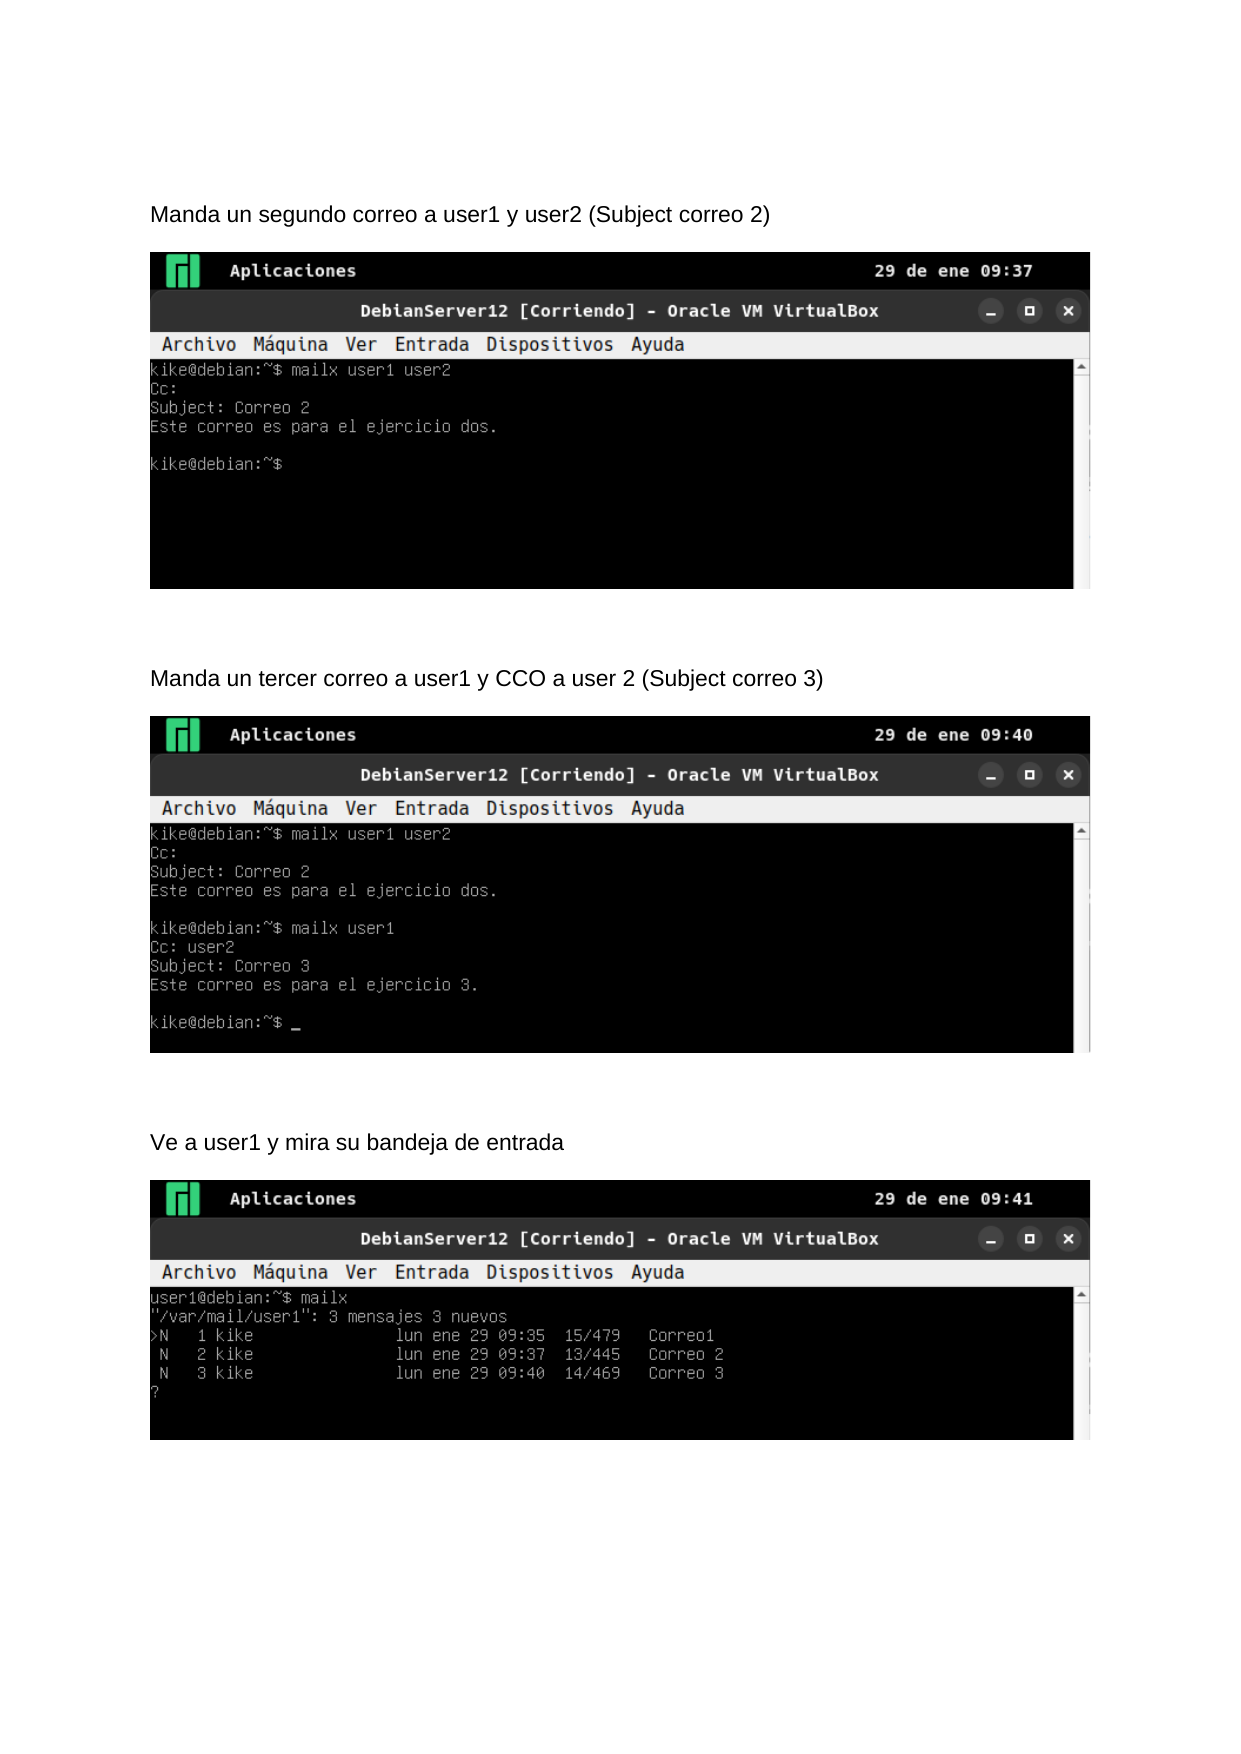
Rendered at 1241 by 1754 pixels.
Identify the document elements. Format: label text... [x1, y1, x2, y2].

picture [150, 1180, 1091, 1440]
text Manda un segundo correo a user1 y user2 (Subject correo 2) [150, 201, 1090, 228]
text Manda un tercer correo a user1 y CCO a user 2 (Subject correo 3) [150, 665, 1090, 691]
picture [150, 252, 1091, 589]
text Ve a user1 y mira su bandeja de entrada [150, 1129, 1090, 1155]
picture [150, 716, 1091, 1053]
